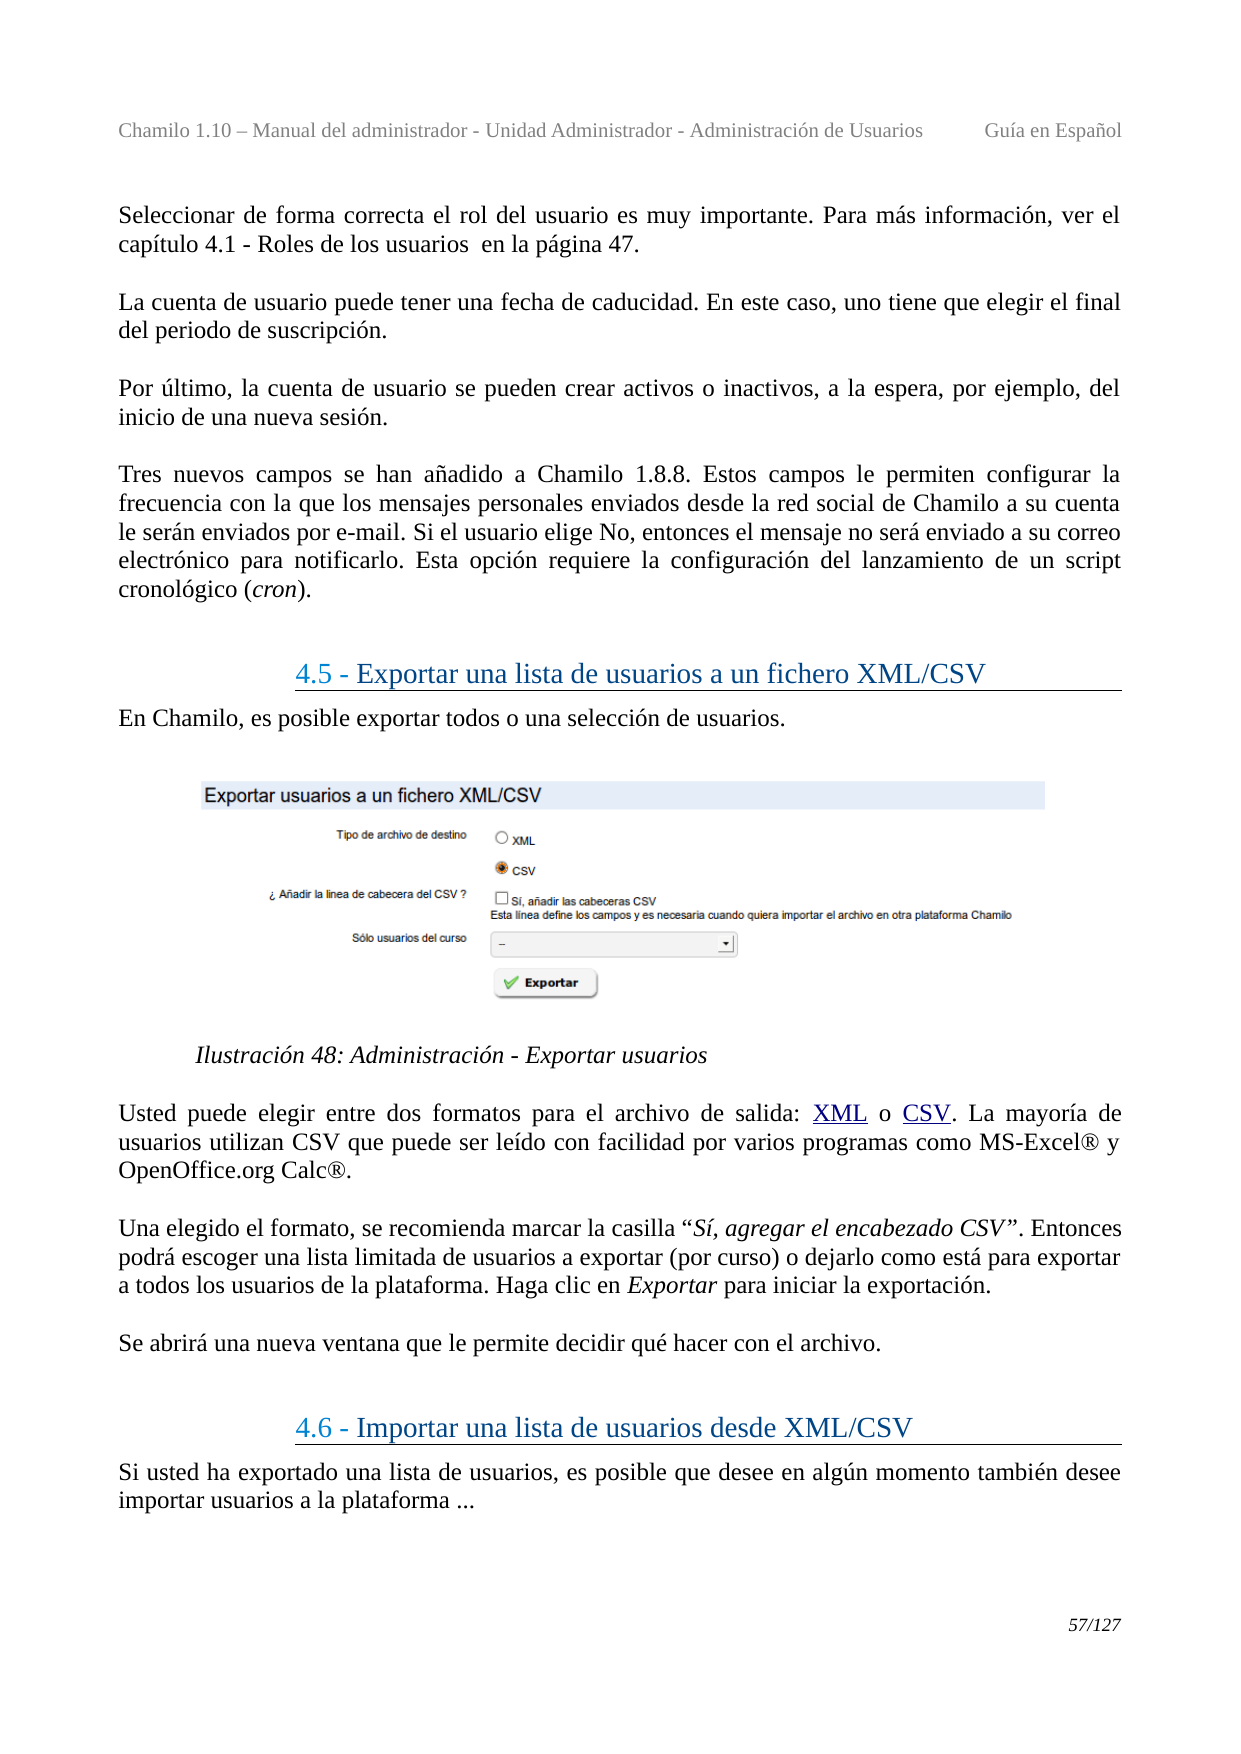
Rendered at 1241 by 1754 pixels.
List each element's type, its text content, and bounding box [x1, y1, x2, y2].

text Tres nuevos campos se han añadido a Chamilo 1.8.8. Estos campos le permiten configurar la frecuencia con la que los mensajes personales enviados desde la red social de Chamilo a su cuenta le serán enviados por e-mail. Si el usuario elige No, entonces el mensaje no será enviado a su correo electrónico para notificarlo. Esta opción requiere la configuración del lanzamiento de un script cronológico (cron). [118, 459, 1122, 603]
text Ilustración 48: Administración - Exportar usuarios [195, 1041, 1045, 1069]
text Si usted ha exportado una lista de usuarios, es posible que desee en algún momento también desee importar usuarios a la plataforma ... [118, 1457, 1122, 1514]
text Usted puede elegir entre dos formatos para el archivo de salida: XML o CSV. La mayoría de usuarios utilizan CSV que puede ser leído con facilidad por varios programas como MS-Excel® y OpenOffice.org Calc®. [118, 1098, 1122, 1184]
picture [195, 773, 1045, 1041]
text Se abrirá una nueva ventana que le permite decidir qué hacer con el archivo. [118, 1328, 1122, 1357]
text Una elegido el formato, se recomienda marcar la casilla “Sí, agregar el encabezado CSV”. Entonces podrá escoger una lista limitada de usuarios a exportar (por curso) o dejarlo como está para exportar a todos los usuarios de la plataforma. Haga clic en Exportar para iniciar la exportación. [118, 1213, 1122, 1299]
subtitle Importar una lista de usuarios desde XML/CSV [295, 1410, 1122, 1444]
text En Chamilo, es posible exportar todos o una selección de usuarios. [118, 703, 1122, 732]
subtitle Exportar una lista de usuarios a un fichero XML/CSV [295, 657, 1122, 690]
text Seleccionar de forma correcta el rol del usuario es muy importante. Para más información, ver el capítulo 4.1Roles de los usuarios en la página 47. [118, 200, 1122, 258]
text La cuenta de usuario puede tener una fecha de caducidad. En este caso, uno tiene que elegir el final del periodo de suscripción. [118, 287, 1122, 344]
text Por último, la cuenta de usuario se pueden crear activos o inactivos, a la espera, por ejemplo, del inicio de una nueva sesión. [118, 373, 1122, 430]
